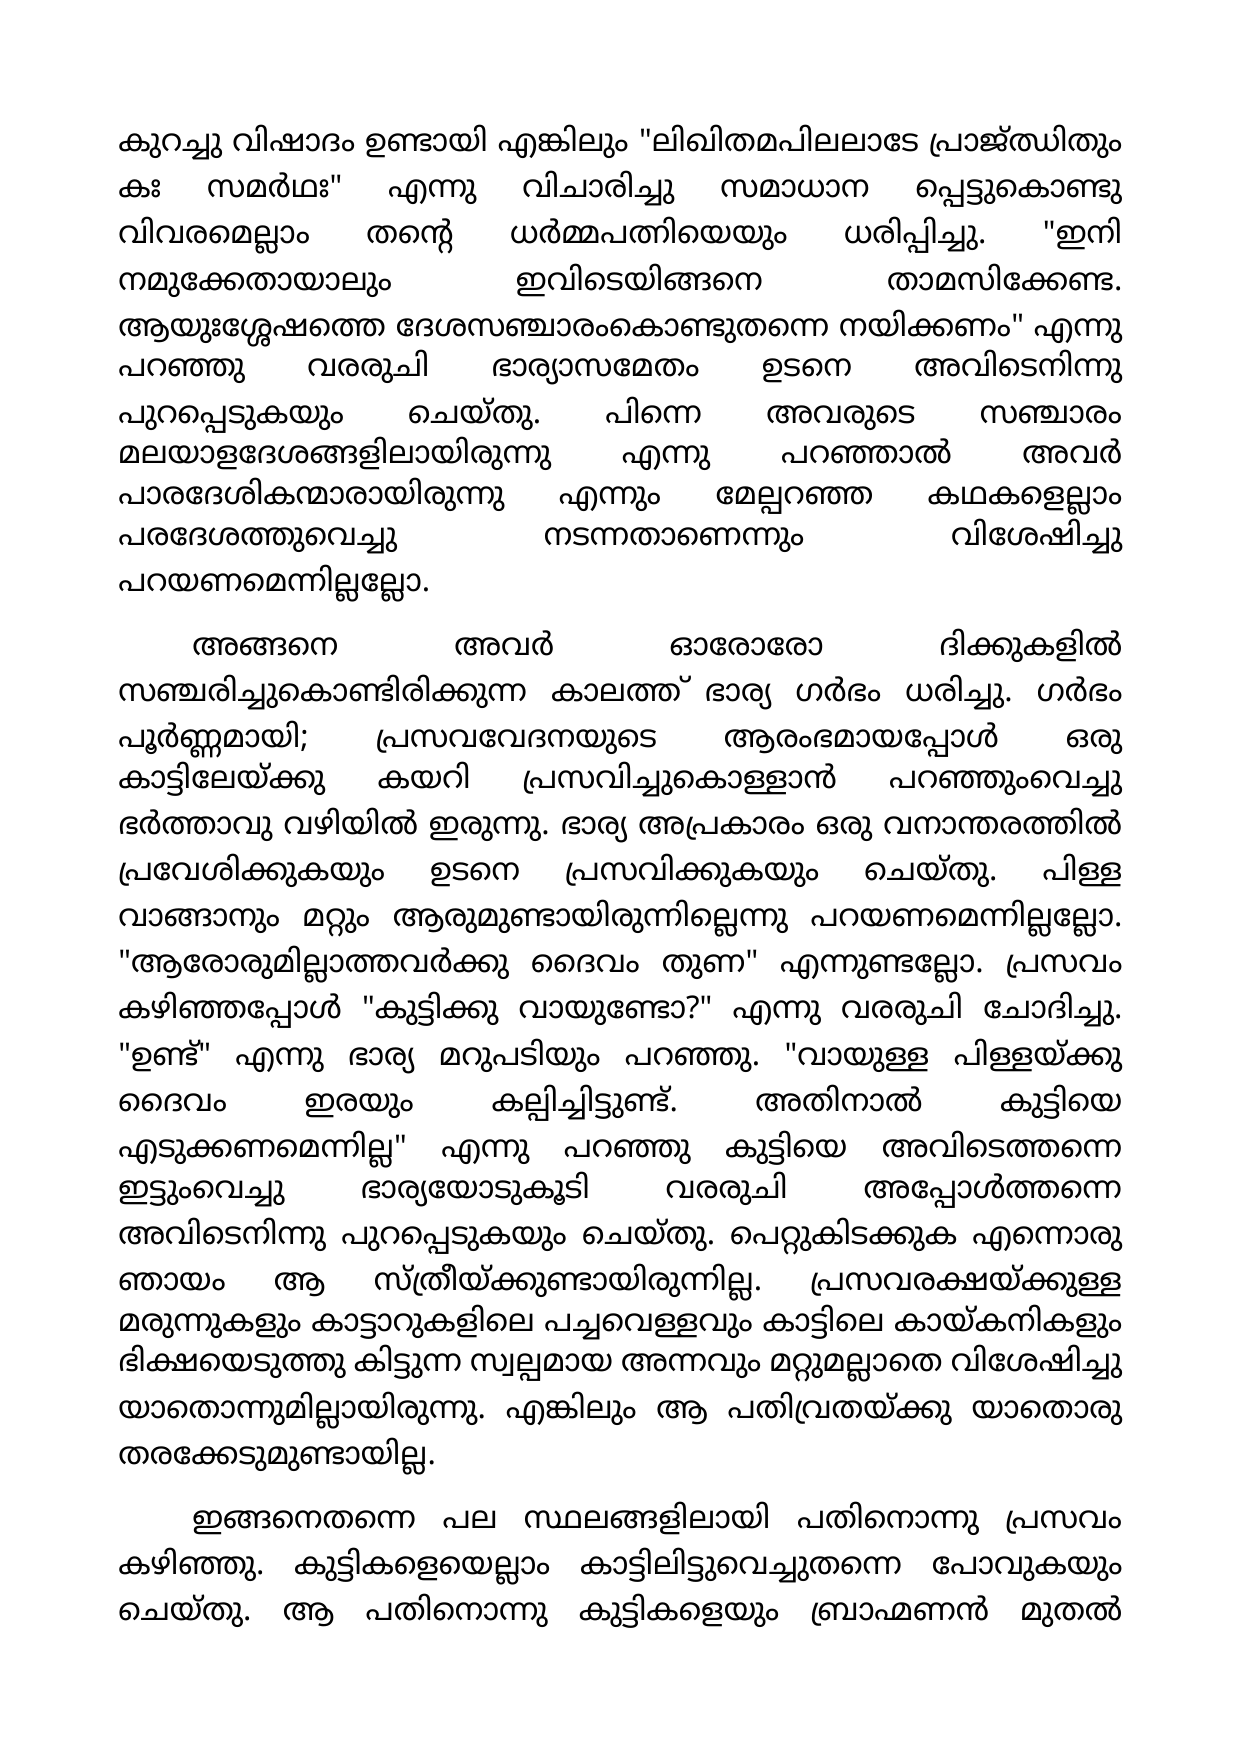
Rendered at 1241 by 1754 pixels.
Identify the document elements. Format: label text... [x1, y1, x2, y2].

text ഇങ്ങനെതന്നെ പല സ്ഥലങ്ങളിലായി പതിനൊന്നു പ്രസവം കഴിഞ്ഞു. കുട്ടികളെയെല്ലാം കാട്ടിലിട്ടുവെച്ചുതന്നെ പോവുകയും ചെയ്തു. ആ പതിനൊന്നു കുട്ടികളെയും ബ്രാഹ്മണൻ മുതൽ [118, 1494, 1122, 1633]
text കുറച്ചു വിഷാദം ഉണ്ടായി എങ്കിലും "ലിഖിതമപിലലാടേ പ്രാജ്ഝിതും കഃ സമർഥഃ" എന്നു വിചാരിച്ചു സമാധാന പ്പെട്ടുകൊണ്ടു വിവരമെല്ലാം തന്റെ ധർമ്മപത്നിയെയും ധരിപ്പിച്ചു. "ഇനി നമുക്കേതായാലും ഇവിടെയിങ്ങനെ താമസിക്കേണ്ട. ആയുഃശ്ശേഷത്തെ ദേശസഞ്ചാരംകൊണ്ടുതന്നെ നയിക്കണം" എന്നു പറഞ്ഞു വരരുചി ഭാര്യാസമേതം ഉടനെ അവിടെനിന്നു പുറപ്പെടുകയും ചെയ്തു. പിന്നെ അവരുടെ സഞ്ചാരം മലയാളദേശങ്ങളിലായിരുന്നു എന്നു പറഞ്ഞാൽ അവർ പാരദേശികന്മാരായിരുന്നു എന്നും മേല്പറഞ്ഞ കഥകളെല്ലാം പരദേശത്തുവെച്ചു നടന്നതാണെന്നും വിശേഷിച്ചു പറയണമെന്നില്ലല്ലോ. [118, 118, 1122, 604]
text അങ്ങനെ അവർ ഓരോരോ ദിക്കുകളിൽ സഞ്ചരിച്ചുകൊണ്ടിരിക്കുന്ന കാലത്ത് ഭാര്യ ഗർഭം ധരിച്ചു. ഗർഭം പൂർണ്ണമായി; പ്രസവവേദനയുടെ ആരംഭമായപ്പോൾ ഒരു കാട്ടിലേയ്ക്കു കയറി പ്രസവിച്ചുകൊള്ളാൻ പറഞ്ഞുംവെച്ചു ഭർത്താവു വഴിയിൽ ഇരുന്നു. ഭാര്യ അപ്രകാരം ഒരു വനാന്തരത്തിൽ പ്രവേശിക്കുകയും ഉടനെ പ്രസവിക്കുകയും ചെയ്തു. പിള്ള വാങ്ങാനും മറ്റും ആരുമുണ്ടായിരുന്നില്ലെന്നു പറയണമെന്നില്ലല്ലോ. "ആരോരുമില്ലാത്തവർക്കു ദൈവം തുണ" എന്നുണ്ടല്ലോ. പ്രസവം കഴിഞ്ഞപ്പോൾ "കുട്ടിക്കു വായുണ്ടോ?" എന്നു വരരുചി ചോദിച്ചു. "ഉണ്ട്" എന്നു ഭാര്യ മറുപടിയും പറഞ്ഞു. "വായുള്ള പിള്ളയ്ക്കു ദൈവം ഇരയും കല്പിച്ചിട്ടുണ്ട്. അതിനാൽ കുട്ടിയെ എടുക്കണമെന്നില്ല" എന്നു പറഞ്ഞു കുട്ടിയെ അവിടെത്തന്നെ ഇട്ടുംവെച്ചു ഭാര്യയോടുകൂടി വരരുചി അപ്പോൾത്തന്നെ അവിടെനിന്നു പുറപ്പെടുകയും ചെയ്തു. പെറ്റുകിടക്കുക എന്നൊരു ഞായം ആ സ്ത്രീയ്ക്കുണ്ടായിരുന്നില്ല. പ്രസവരക്ഷയ്ക്കുള്ള മരുന്നുകളും കാട്ടാറുകളിലെ പച്ചവെള്ളവും കാട്ടിലെ കായ്കനികളും ഭിക്ഷയെടുത്തു കിട്ടുന്ന സ്വല്പമായ അന്നവും മറ്റുമല്ലാതെ വിശേഷിച്ചു യാതൊന്നുമില്ലായിരുന്നു. എങ്കിലും ആ പതിവ്രതയ്ക്കു യാതൊരു തരക്കേടുമുണ്ടായില്ല. [118, 622, 1122, 1477]
